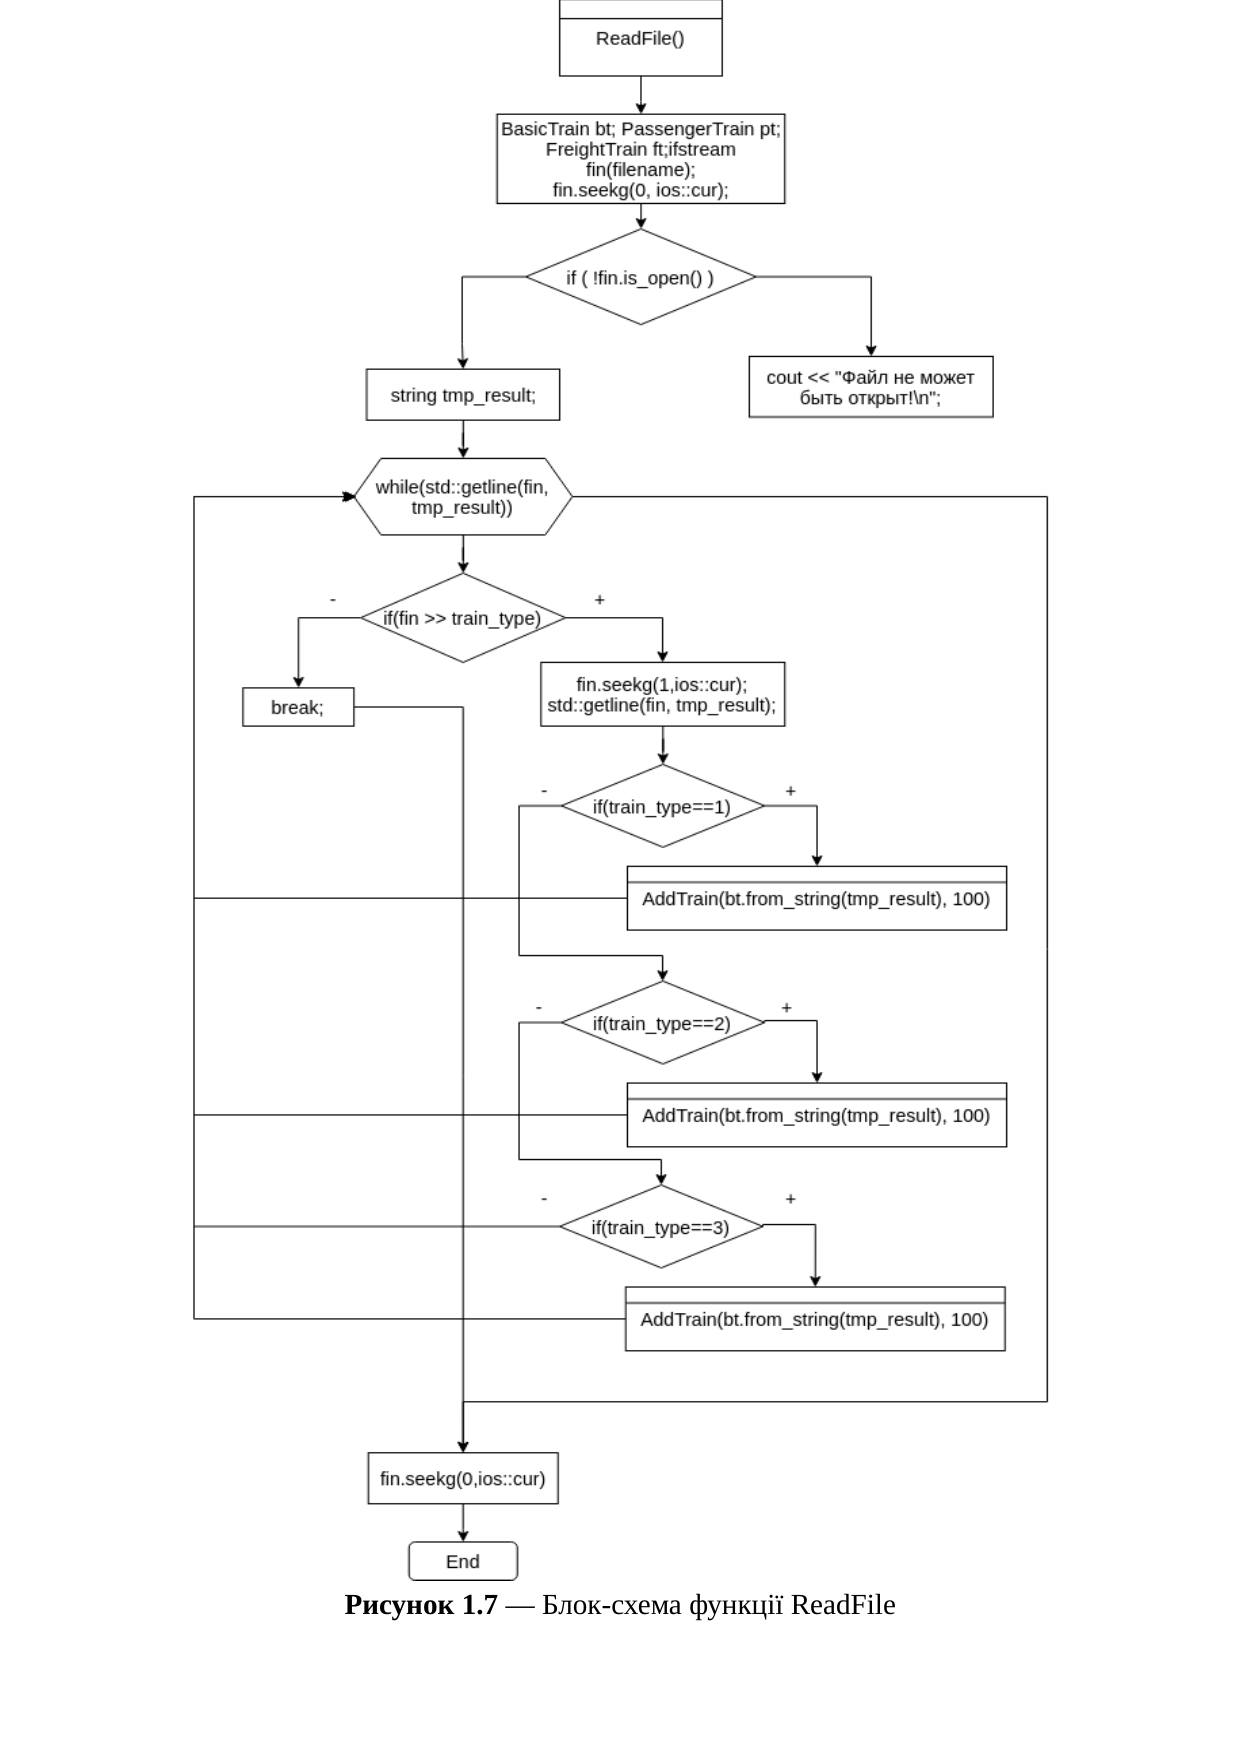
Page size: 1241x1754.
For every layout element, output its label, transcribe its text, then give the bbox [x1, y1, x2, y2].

text Рисунок 1.7 — Блок-схема функції ReadFile [118, 118, 1122, 1621]
picture [184, 0, 1059, 1581]
